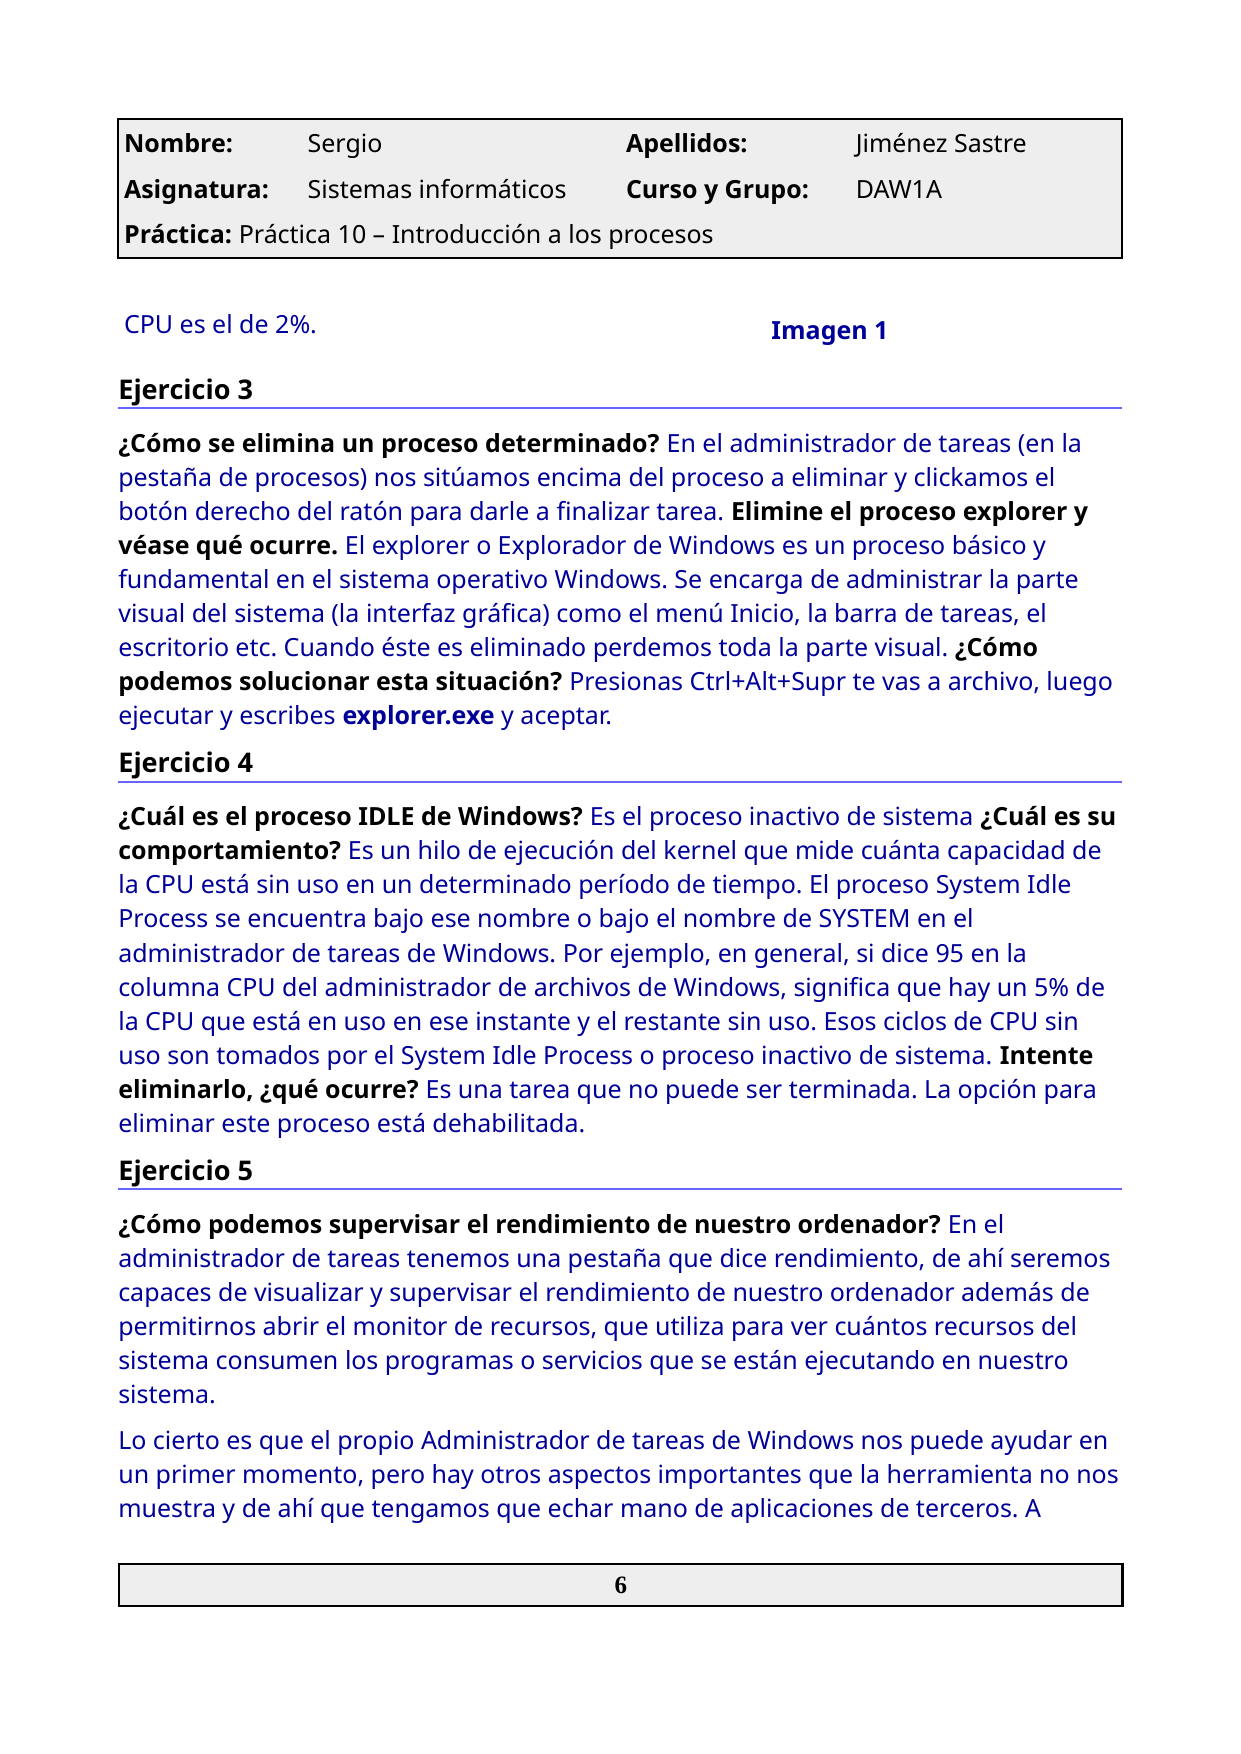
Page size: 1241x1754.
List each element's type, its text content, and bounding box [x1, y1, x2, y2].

table_header [118, 783, 1122, 799]
text ¿Cómo podemos supervisar el rendimiento de nuestro ordenador? En el administrador de tareas tenemos una pestaña que dice rendimiento, de ahí seremos capaces de visualizar y supervisar el rendimiento de nuestro ordenador además de permitirnos abrir el monitor de recursos, que utiliza para ver cuántos recursos del sistema consumen los programas o servicios que se están ejecutando en nuestro sistema. [118, 1207, 1122, 1411]
text ¿Cómo se elimina un proceso determinado? En el administrador de tareas (en la pestaña de procesos) nos sitúamos encima del proceso a eliminar y clickamos el botón derecho del ratón para darle a finalizar tarea. Elimine el proceso explorer y véase qué ocurre. El explorer o Explorador de Windows es un proceso básico y fundamental en el sistema operativo Windows. Se encarga de administrar la parte visual del sistema (la interfaz gráfica) como el menú Inicio, la barra de tareas, el escritorio etc. Cuando éste es eliminado perdemos toda la parte visual. ¿Cómo podemos solucionar esta situación? Presionas Ctrl+Alt+Supr te vas a archivo, luego ejecutar y escribes explorer.exe y aceptar. [118, 425, 1122, 732]
table_header Imagen 1 [537, 301, 1122, 358]
table_header [118, 409, 1122, 425]
text ¿Cuál es el proceso IDLE de Windows? Es el proceso inactivo de sistema ¿Cuál es su comportamiento? Es un hilo de ejecución del kernel que mide cuánta capacidad de la CPU está sin uso en un determinado período de tiempo. El proceso System Idle Process se encuentra bajo ese nombre o bajo el nombre de SYSTEM en el administrador de tareas de Windows. Por ejemplo, en general, si dice 95 en la columna CPU del administrador de archivos de Windows, significa que hay un 5% de la CPU que está en uso en ese instante y el restante sin uso. Esos ciclos de CPU sin uso son tomados por el System Idle Process o proceso inactivo de sistema. Intente eliminarlo, ¿qué ocurre? Es una tarea que no puede ser terminada. La opción para eliminar este proceso está dehabilitada. [118, 799, 1122, 1139]
table_header [118, 1190, 1122, 1207]
text Ejercicio 4 [118, 744, 1122, 781]
text Lo cierto es que el propio Administrador de tareas de Windows nos puede ayudar en un primer momento, pero hay otros aspectos importantes que la herramienta no nos muestra y de ahí que tengamos que echar mano de aplicaciones de terceros. A [118, 1423, 1122, 1525]
text Ejercicio 3 [118, 370, 1122, 407]
table_header CPU es el de 2%. [118, 301, 537, 358]
text Ejercicio 5 [118, 1151, 1122, 1188]
